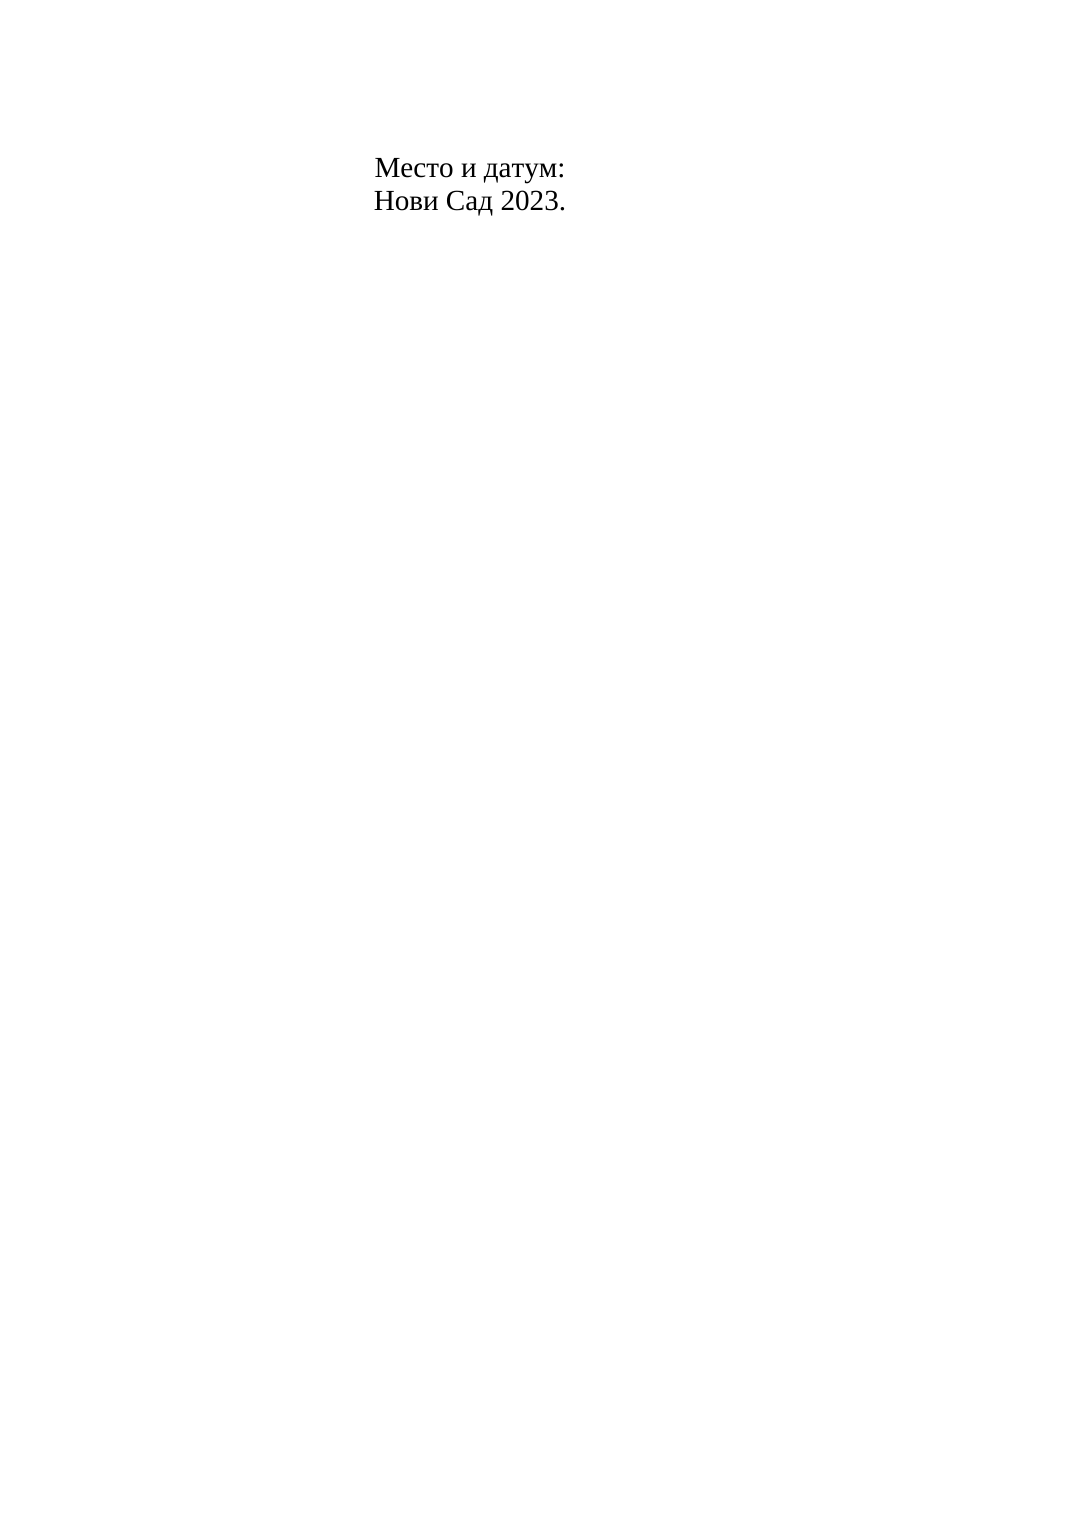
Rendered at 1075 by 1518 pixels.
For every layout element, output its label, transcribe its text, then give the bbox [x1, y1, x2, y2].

text Нови Сад 2023. [120, 183, 820, 217]
text Место и датум: [120, 150, 820, 183]
